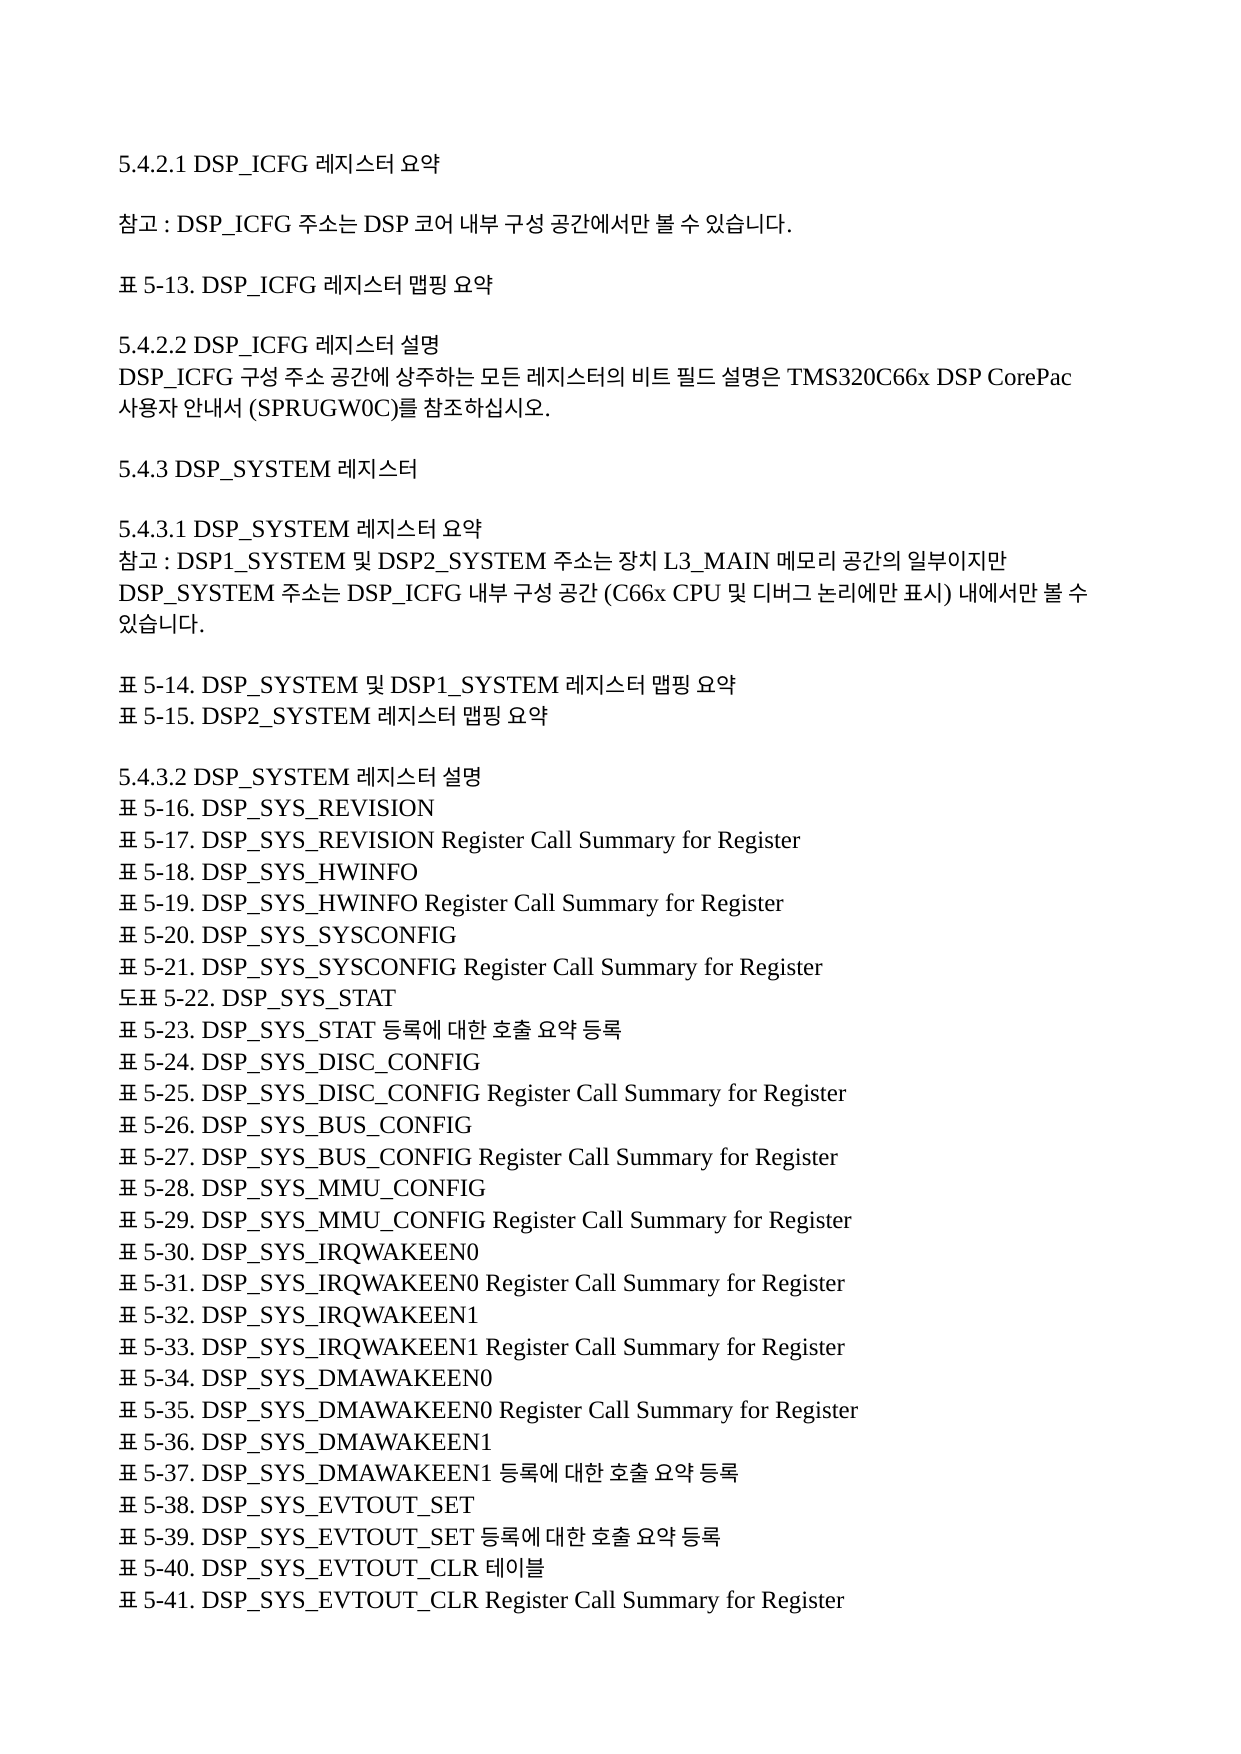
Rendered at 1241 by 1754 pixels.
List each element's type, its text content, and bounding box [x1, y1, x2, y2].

text 표 5-24. DSP_SYS_DISC_CONFIG [118, 1045, 1122, 1076]
text 표 5-15. DSP2_SYSTEM 레지스터 맵핑 요약 [118, 699, 1122, 731]
text 표 5-36. DSP_SYS_DMAWAKEEN1 [118, 1425, 1122, 1456]
text 참고 : DSP1_SYSTEM 및 DSP2_SYSTEM 주소는 장치 L3_MAIN 메모리 공간의 일부이지만 DSP_SYSTEM 주소는 DSP_ICFG 내부 구성 공간 (C66x CPU 및 디버그 논리에만 표시) 내에서만 볼 수 있습니다. [118, 544, 1122, 639]
text 표 5-25. DSP_SYS_DISC_CONFIG Register Call Summary for Register [118, 1076, 1122, 1108]
text 5.4.2.2 DSP_ICFG 레지스터 설명 [118, 328, 1122, 360]
text 5.4.3 DSP_SYSTEM 레지스터 [118, 452, 1122, 483]
text 5.4.3.1 DSP_SYSTEM 레지스터 요약 [118, 512, 1122, 544]
text 표 5-41. DSP_SYS_EVTOUT_CLR Register Call Summary for Register [118, 1583, 1122, 1615]
text 표 5-23. DSP_SYS_STAT 등록에 대한 호출 요약 등록 [118, 1013, 1122, 1045]
text 표 5-14. DSP_SYSTEM 및 DSP1_SYSTEM 레지스터 맵핑 요약 [118, 668, 1122, 699]
text 표 5-30. DSP_SYS_IRQWAKEEN0 [118, 1235, 1122, 1266]
text DSP_ICFG 구성 주소 공간에 상주하는 모든 레지스터의 비트 필드 설명은 TMS320C66x DSP CorePac 사용자 안내서 (SPRUGW0C)를 참조하십시오. [118, 360, 1122, 423]
text 표 5-39. DSP_SYS_EVTOUT_SET 등록에 대한 호출 요약 등록 [118, 1520, 1122, 1551]
text 참고 : DSP_ICFG 주소는 DSP 코어 내부 구성 공간에서만 볼 수 있습니다. [118, 207, 1122, 239]
text 표 5-34. DSP_SYS_DMAWAKEEN0 [118, 1361, 1122, 1393]
text 표 5-21. DSP_SYS_SYSCONFIG Register Call Summary for Register [118, 950, 1122, 981]
text 표 5-26. DSP_SYS_BUS_CONFIG [118, 1108, 1122, 1140]
text 표 5-28. DSP_SYS_MMU_CONFIG [118, 1171, 1122, 1203]
text 표 5-20. DSP_SYS_SYSCONFIG [118, 918, 1122, 950]
text 표 5-16. DSP_SYS_REVISION [118, 791, 1122, 823]
text 표 5-29. DSP_SYS_MMU_CONFIG Register Call Summary for Register [118, 1203, 1122, 1235]
text 표 5-32. DSP_SYS_IRQWAKEEN1 [118, 1298, 1122, 1330]
text 표 5-37. DSP_SYS_DMAWAKEEN1 등록에 대한 호출 요약 등록 [118, 1456, 1122, 1488]
text 표 5-13. DSP_ICFG 레지스터 맵핑 요약 [118, 268, 1122, 299]
text 표 5-38. DSP_SYS_EVTOUT_SET [118, 1488, 1122, 1520]
text 표 5-17. DSP_SYS_REVISION Register Call Summary for Register [118, 823, 1122, 855]
text 표 5-31. DSP_SYS_IRQWAKEEN0 Register Call Summary for Register [118, 1266, 1122, 1298]
text 표 5-18. DSP_SYS_HWINFO [118, 855, 1122, 886]
text 5.4.3.2 DSP_SYSTEM 레지스터 설명 [118, 760, 1122, 791]
text 표 5-19. DSP_SYS_HWINFO Register Call Summary for Register [118, 886, 1122, 918]
text 도표 5-22. DSP_SYS_STAT [118, 981, 1122, 1013]
text 표 5-35. DSP_SYS_DMAWAKEEN0 Register Call Summary for Register [118, 1393, 1122, 1425]
text 표 5-33. DSP_SYS_IRQWAKEEN1 Register Call Summary for Register [118, 1330, 1122, 1361]
text 5.4.2.1 DSP_ICFG 레지스터 요약 [118, 147, 1122, 178]
text 표 5-27. DSP_SYS_BUS_CONFIG Register Call Summary for Register [118, 1140, 1122, 1171]
text 표 5-40. DSP_SYS_EVTOUT_CLR 테이블 [118, 1551, 1122, 1583]
